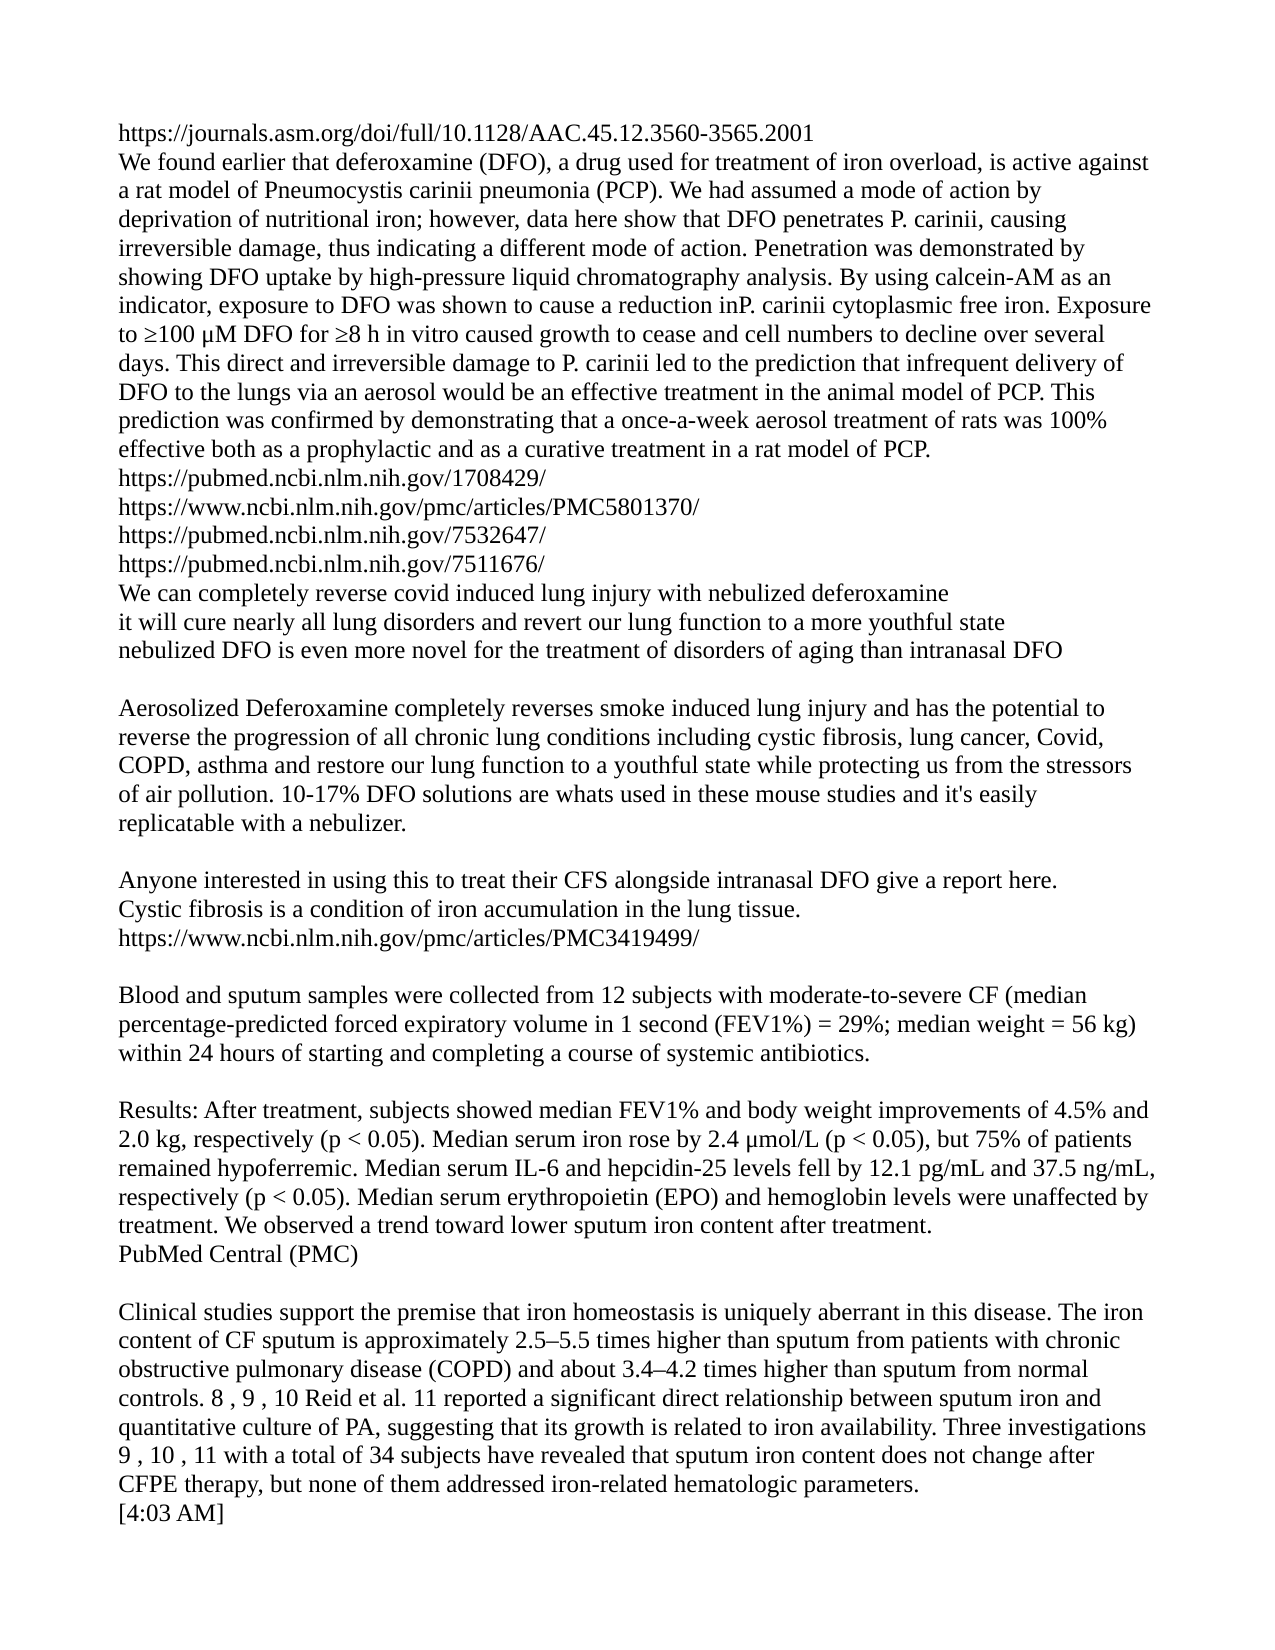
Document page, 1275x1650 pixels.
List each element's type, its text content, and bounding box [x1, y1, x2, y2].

text https://journals.asm.org/doi/full/10.1128/AAC.45.12.3560-3565.2001 We found earlier that deferoxamine (DFO), a drug used for treatment of iron overload, is active against a rat model of Pneumocystis carinii pneumonia (PCP). We had assumed a mode of action by deprivation of nutritional iron; however, data here show that DFO penetrates P. carinii, causing irreversible damage, thus indicating a different mode of action. Penetration was demonstrated by showing DFO uptake by high-pressure liquid chromatography analysis. By using calcein-AM as an indicator, exposure to DFO was shown to cause a reduction inP. carinii cytoplasmic free iron. Exposure to ≥100 μM DFO for ≥8 h in vitro caused growth to cease and cell numbers to decline over several days. This direct and irreversible damage to P. carinii led to the prediction that infrequent delivery of DFO to the lungs via an aerosol would be an effective treatment in the animal model of PCP. This prediction was confirmed by demonstrating that a once-a-week aerosol treatment of rats was 100% effective both as a prophylactic and as a curative treatment in a rat model of PCP. https://pubmed.ncbi.nlm.nih.gov/1708429/ https://www.ncbi.nlm.nih.gov/pmc/articles/PMC5801370/ https://pubmed.ncbi.nlm.nih.gov/7532647/ https://pubmed.ncbi.nlm.nih.gov/7511676/ We can completely reverse covid induced lung injury with nebulized deferoxamine it will cure nearly all lung disorders and revert our lung function to a more youthful state nebulized DFO is even more novel for the treatment of disorders of aging than intranasal DFO Aerosolized Deferoxamine completely reverses smoke induced lung injury and has the potential to reverse the progression of all chronic lung conditions including cystic fibrosis, lung cancer, Covid, COPD, asthma and restore our lung function to a youthful state while protecting us from the stressors of air pollution. 10-17% DFO solutions are whats used in these mouse studies and it's easily replicatable with a nebulizer. Anyone interested in using this to treat their CFS alongside intranasal DFO give a report here. Cystic fibrosis is a condition of iron accumulation in the lung tissue. https://www.ncbi.nlm.nih.gov/pmc/articles/PMC3419499/ Blood and sputum samples were collected from 12 subjects with moderate‐to‐severe CF (median percentage‐predicted forced expiratory volume in 1 second (FEV1%) = 29%; median weight = 56 kg) within 24 hours of starting and completing a course of systemic antibiotics. Results: After treatment, subjects showed median FEV1% and body weight improvements of 4.5% and 2.0 kg, respectively (p < 0.05). Median serum iron rose by 2.4 μmol/L (p < 0.05), but 75% of patients remained hypoferremic. Median serum IL‐6 and hepcidin‐25 levels fell by 12.1 pg/mL and 37.5 ng/mL, respectively (p < 0.05). Median serum erythropoietin (EPO) and hemoglobin levels were unaffected by treatment. We observed a trend toward lower sputum iron content after treatment. PubMed Central (PMC) Clinical studies support the premise that iron homeostasis is uniquely aberrant in this disease. The iron content of CF sputum is approximately 2.5–5.5 times higher than sputum from patients with chronic obstructive pulmonary disease (COPD) and about 3.4–4.2 times higher than sputum from normal controls. 8 , 9 , 10 Reid et al. 11 reported a significant direct relationship between sputum iron and quantitative culture of PA, suggesting that its growth is related to iron availability. Three investigations 9 , 10 , 11 with a total of 34 subjects have revealed that sputum iron content does not change after CFPE therapy, but none of them addressed iron‐related hematologic parameters. [4:03 AM] [118, 118, 1157, 1527]
